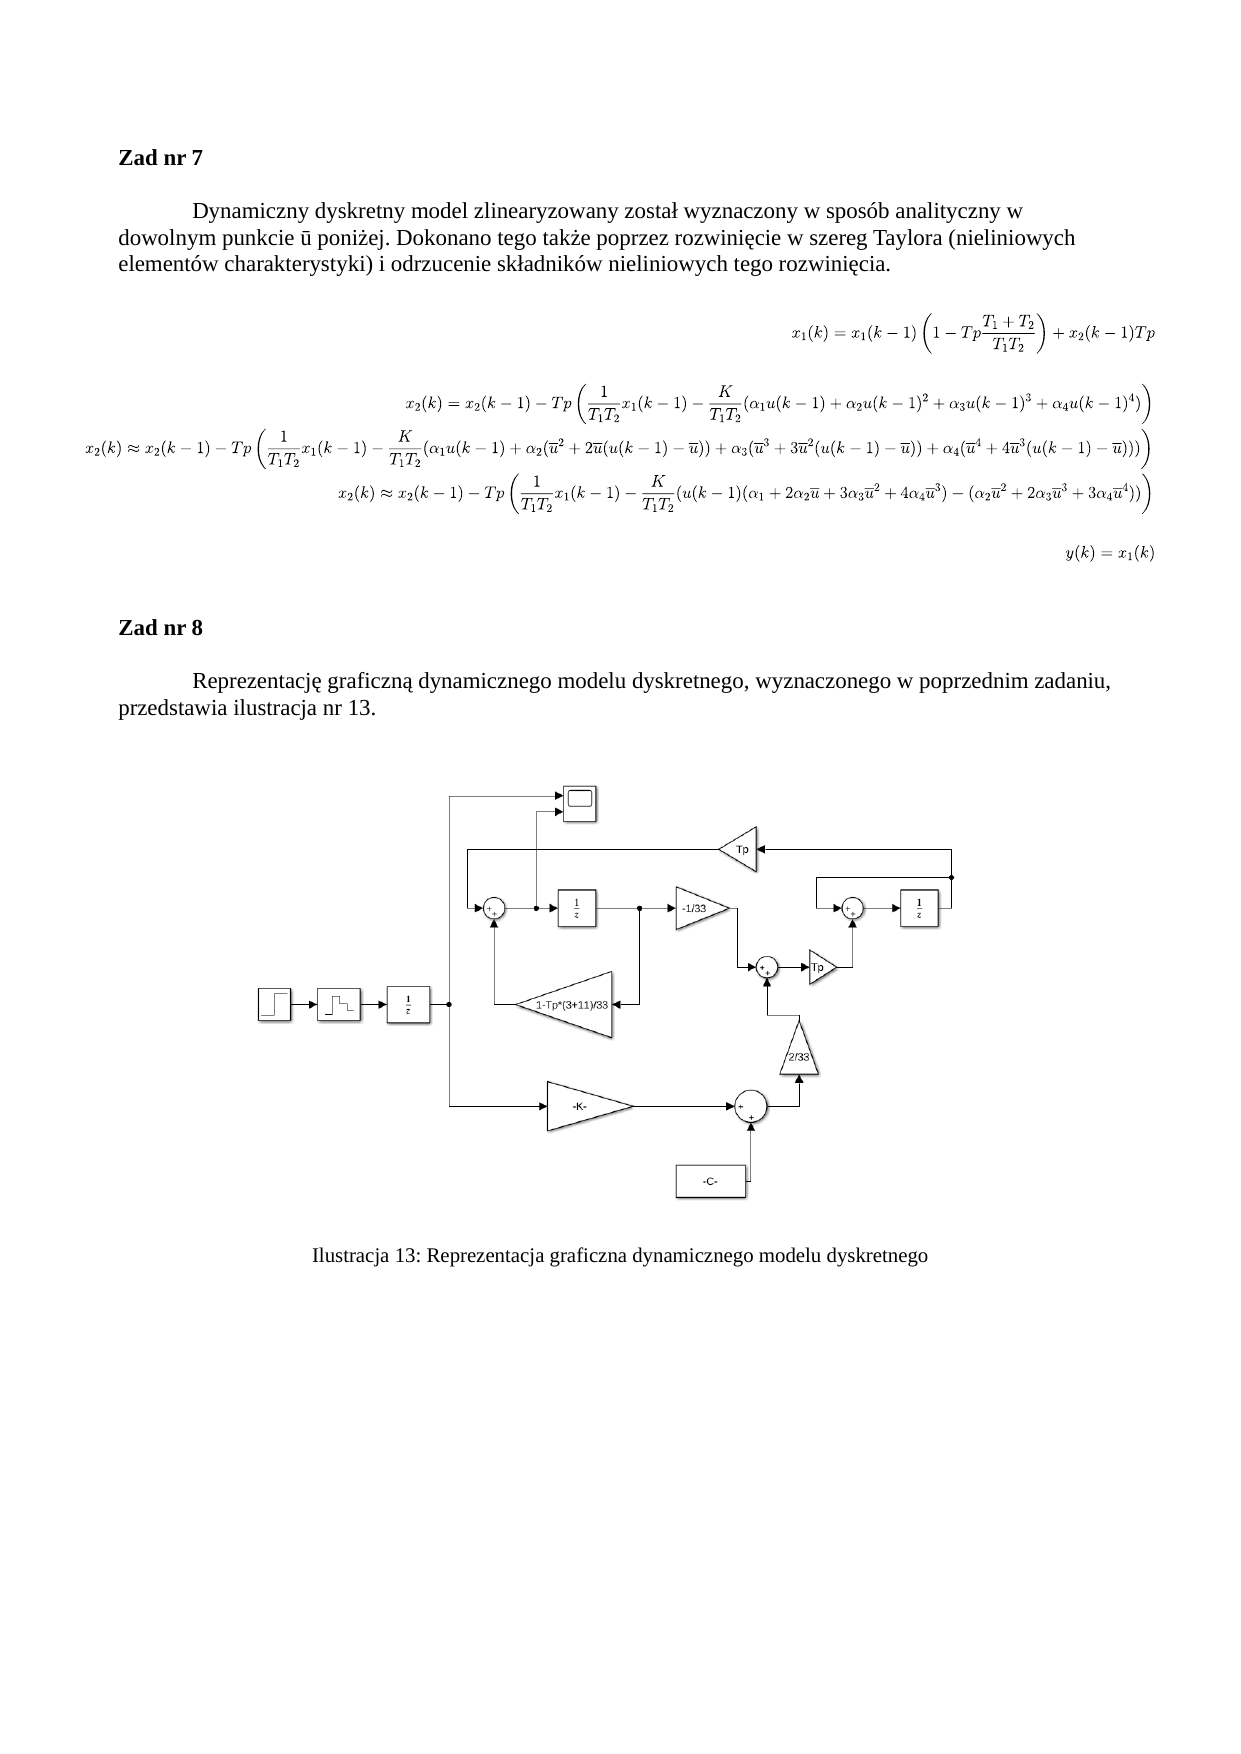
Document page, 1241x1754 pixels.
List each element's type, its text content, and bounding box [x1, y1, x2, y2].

text Zad nr 7 [118, 144, 1122, 171]
text Reprezentację graficzną dynamicznego modelu dyskretnego, wyznaczonego w poprzednim zadaniu, przedstawia ilustracja nr 13. [118, 667, 1122, 720]
text Ilustracja 13: Reprezentacja graficzna dynamicznego modelu dyskretnego [241, 1243, 999, 1267]
picture [240, 770, 1000, 1243]
text Dynamiczny dyskretny model zlinearyzowany został wyznaczony w sposób analityczny w dowolnym punkcie ū poniżej. Dokonano tego także poprzez rozwinięcie w szereg Taylora (nieliniowych elementów charakterystyki) i odrzucenie składników nieliniowych tego rozwinięcia. [118, 197, 1122, 276]
text Zad nr 8 [118, 614, 1122, 641]
